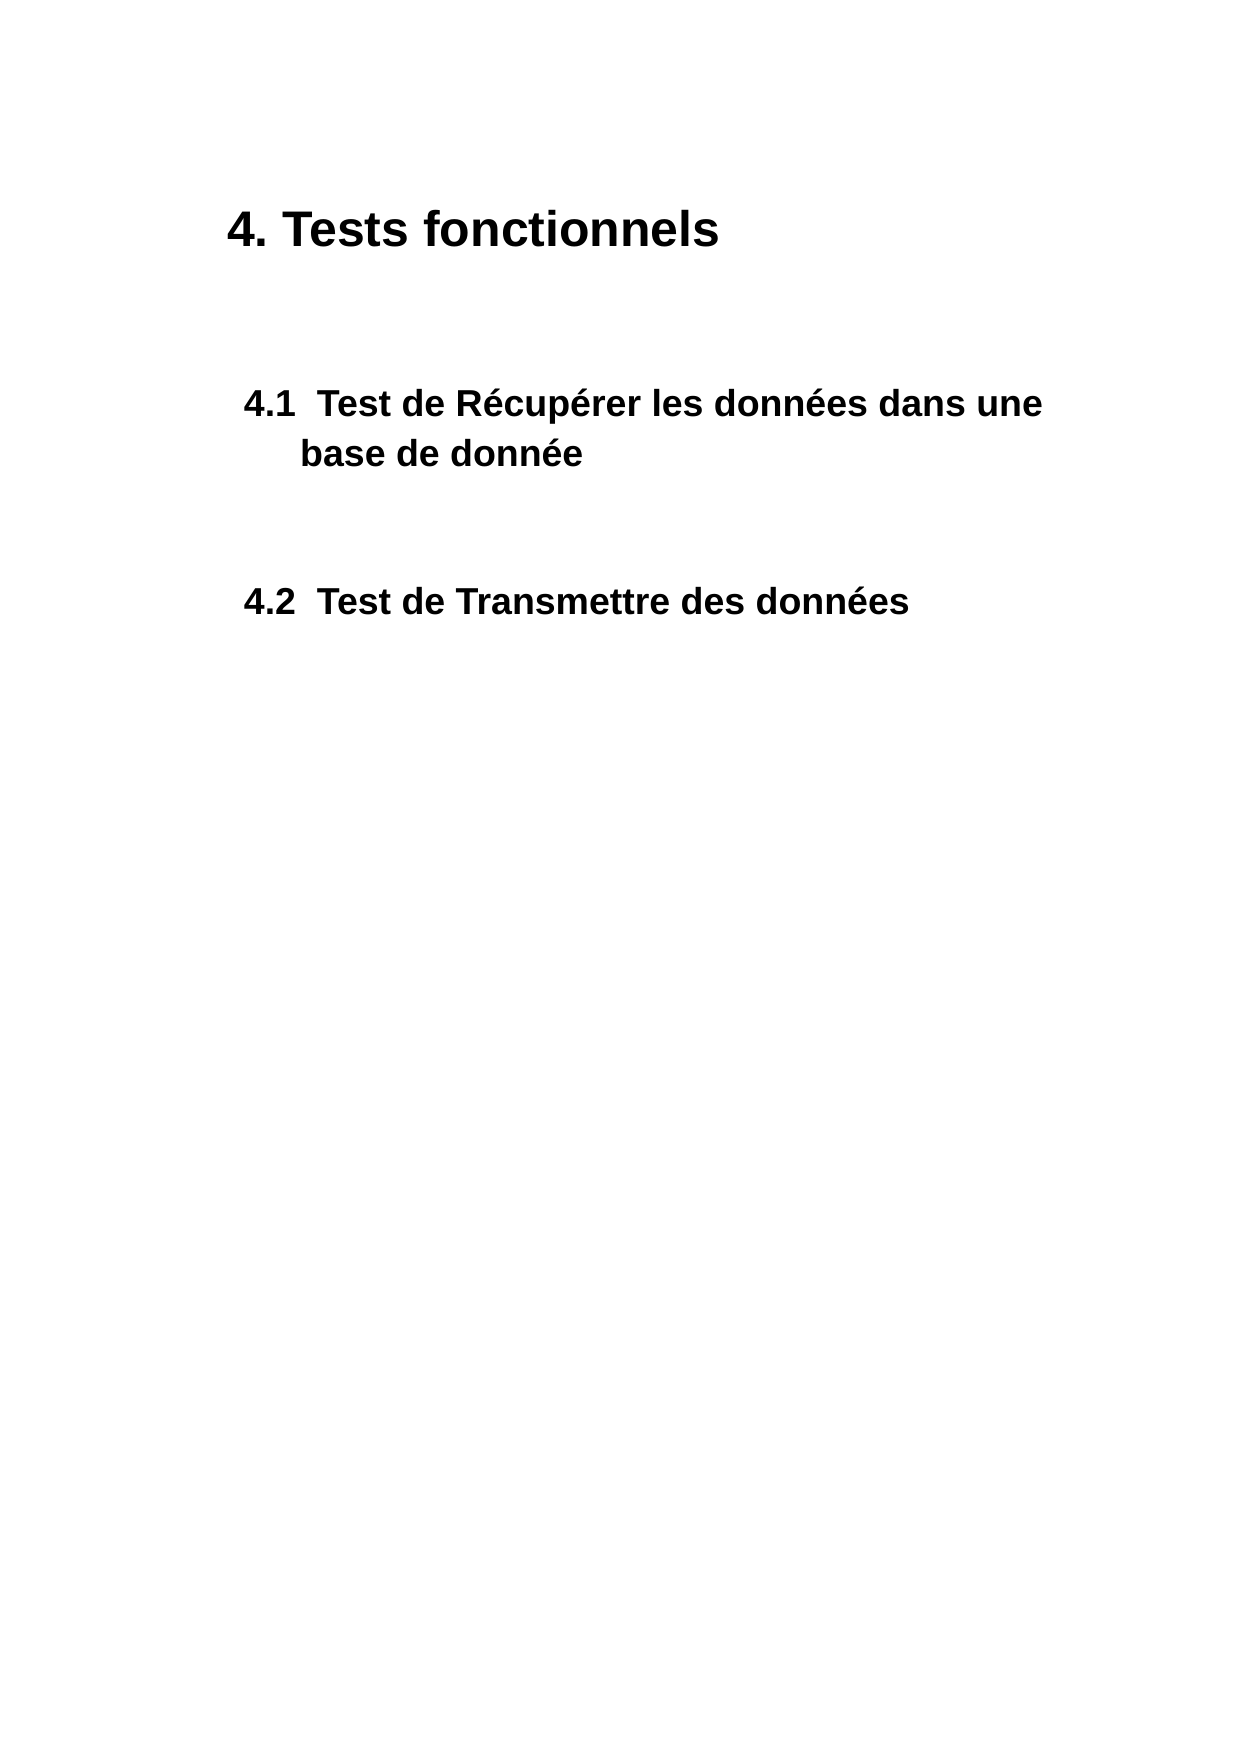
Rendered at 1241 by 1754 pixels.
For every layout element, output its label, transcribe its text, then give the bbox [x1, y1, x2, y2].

text 4. Tests fonctionnels [227, 199, 1090, 257]
text 4.1 Test de Récupérer les données dans une base de donnée [244, 381, 1090, 474]
text 4.2 Test de Transmettre des données [244, 579, 1090, 623]
